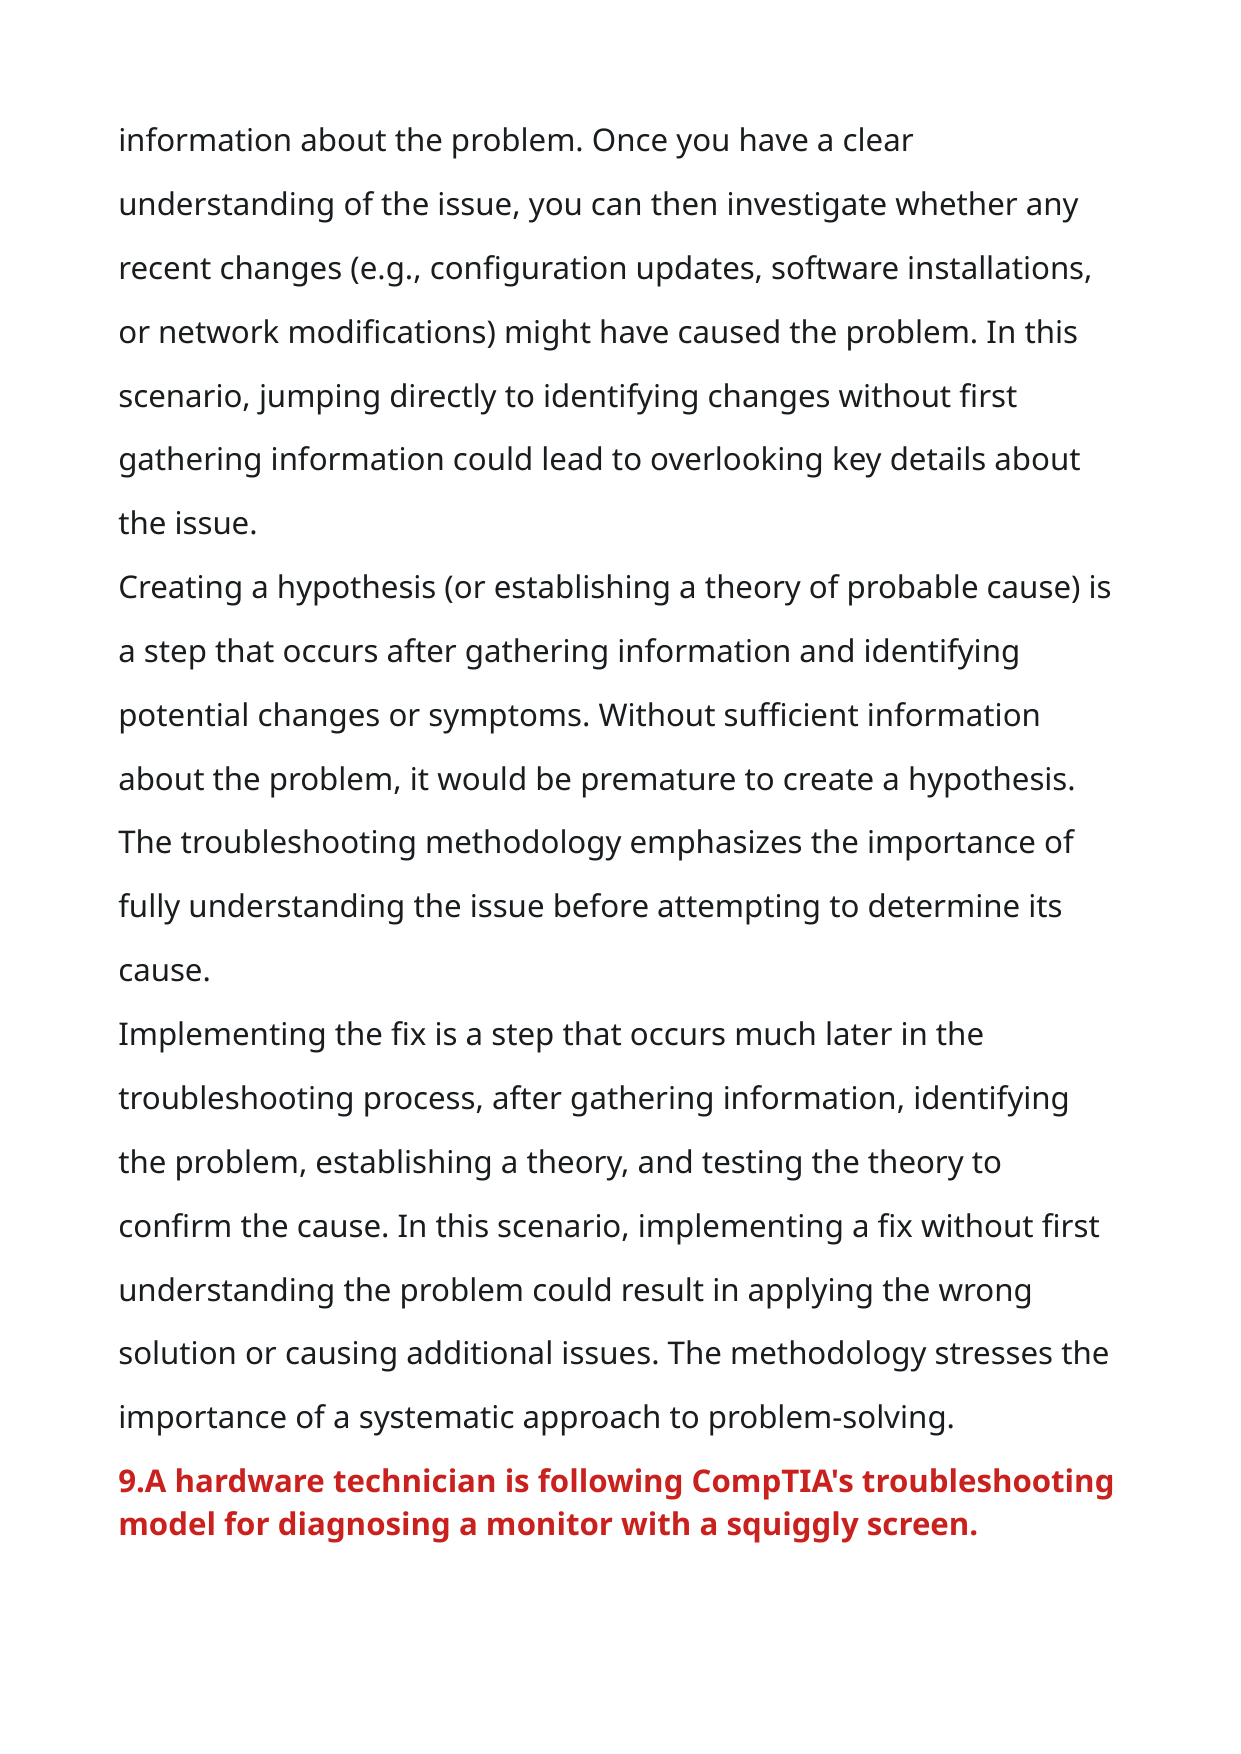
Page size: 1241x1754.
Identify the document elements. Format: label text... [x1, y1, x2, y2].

text 9.A hardware technician is following CompTIA's troubleshooting model for diagnosing a monitor with a squiggly screen. [118, 1459, 1122, 1544]
text information about the problem. Once you have a clear understanding of the issue, you can then investigate whether any recent changes (e.g., configuration updates, software installations, or network modifications) might have caused the problem. In this scenario, jumping directly to identifying changes without first gathering information could lead to overlooking key details about the issue. [118, 118, 1122, 544]
text Implementing the fix is a step that occurs much later in the troubleshooting process, after gathering information, identifying the problem, establishing a theory, and testing the theory to confirm the cause. In this scenario, implementing a fix without first understanding the problem could result in applying the wrong solution or causing additional issues. The methodology stresses the importance of a systematic approach to problem-solving. [118, 1012, 1122, 1438]
text Creating a hypothesis (or establishing a theory of probable cause) is a step that occurs after gathering information and identifying potential changes or symptoms. Without sufficient information about the problem, it would be premature to create a hypothesis. The troubleshooting methodology emphasizes the importance of fully understanding the issue before attempting to determine its cause. [118, 565, 1122, 991]
